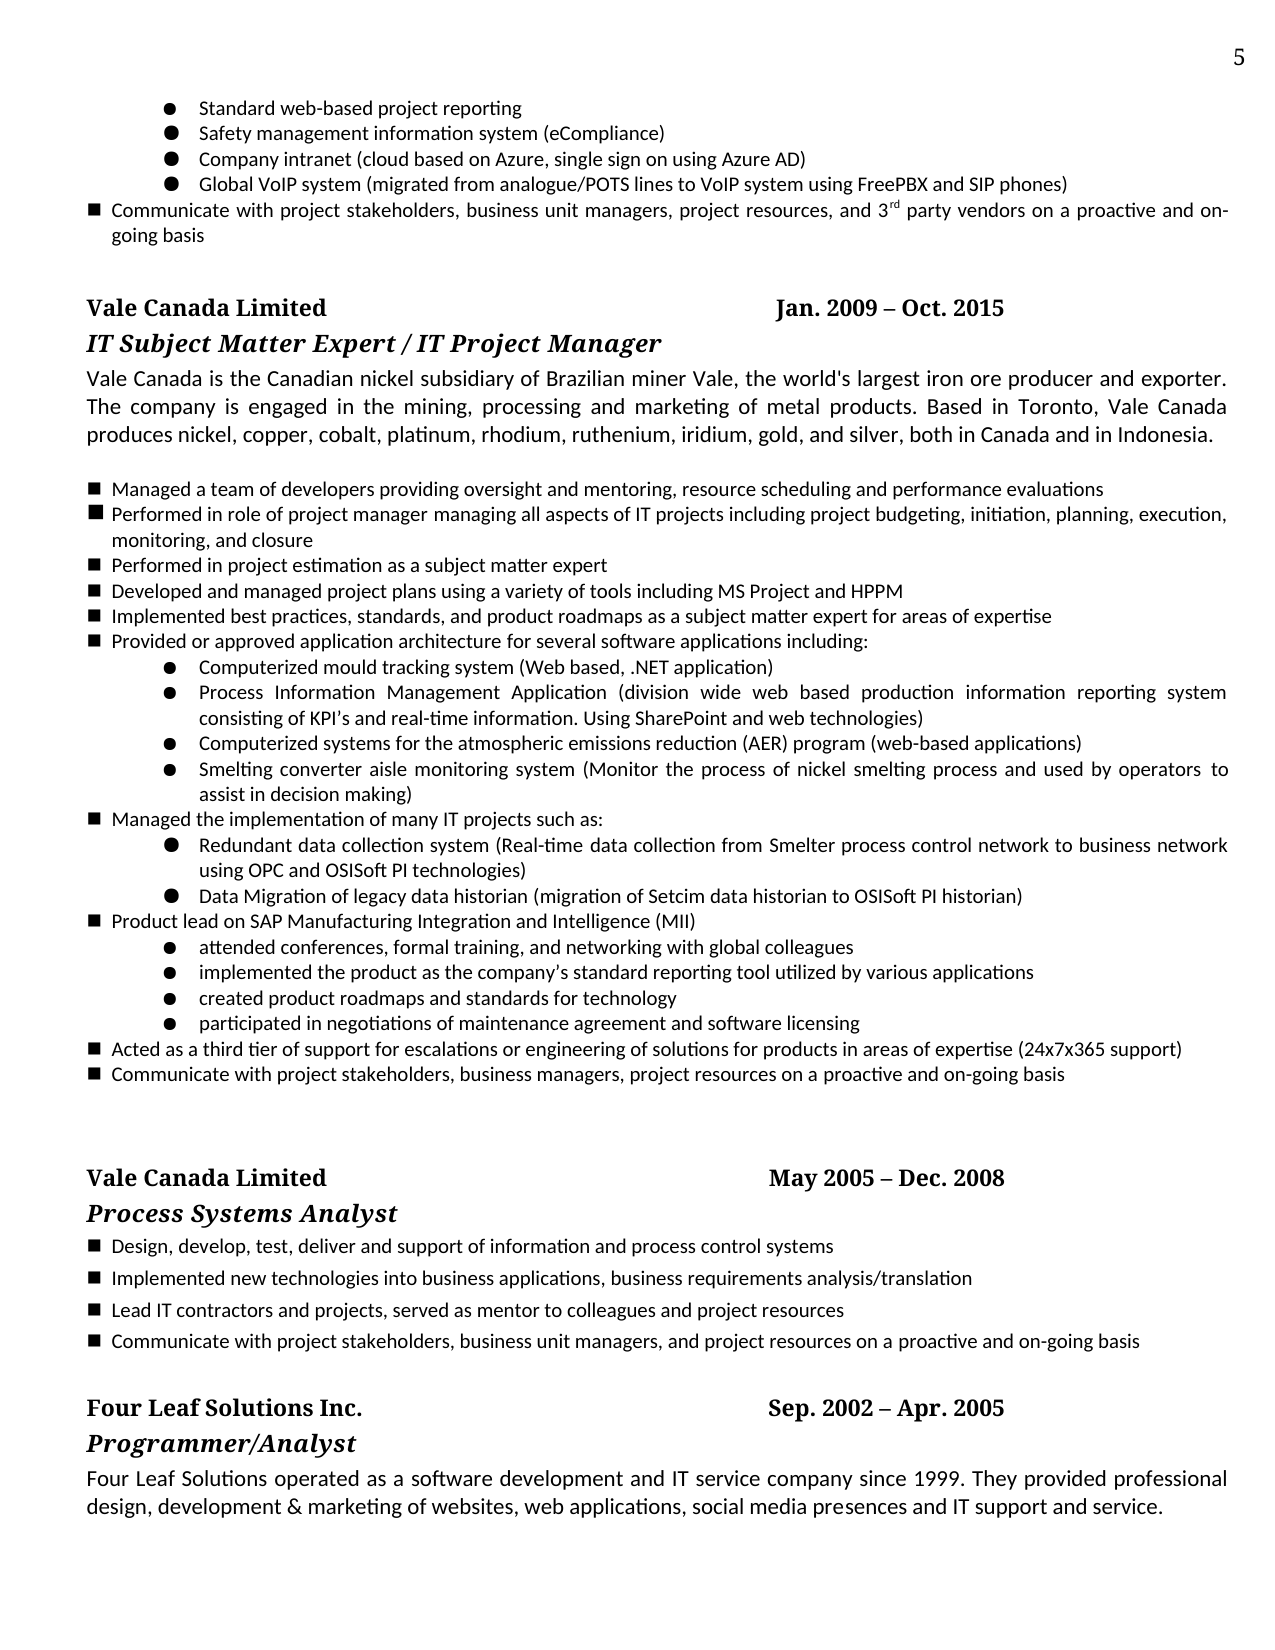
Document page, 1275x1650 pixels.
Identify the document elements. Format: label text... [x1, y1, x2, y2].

table_cell Guardian Microsystems 2023 - Present IT Support Specialist Established in 1999, Guardian is an IT managed service provider specializing in the design, implementation and maintenance of computer networks and information systems. Network and Systems Administration (Primarily remote based) Incident detection, response, and mitigation (cyber security) Evaluate systems and suggest improvements Document and implement best practices Collaborates and contributes information to teams Provide internal and end user support Product lead on endpoint protection Science North Feb. 2022 - Oct. 2022 Senior IT Manager Science North operates an interactive science centre and mine museum focusing principally on geology and mining history exhibitions. Science North is an agency of the government of Ontario and is a registered charitable organization. Developed and implemented short and long term IT strategic plans Responsible for leading, planning, organizing, and managing IT operations Responsible for managing user support Implemented an IT service management system Implemented an IT change management system Improved security posture CFMWS Jul. 2021 - Nov. 2021 Senior IT Manager/Project Director (Contract) Working on behalf of the Chief of the Defence Staff and under the authority of the Defence Minister, CFMWS is a partner in the Defence enterprise, operating under the Non-Public Property framework, expending Public and Non-Public funds. CFMWS is a separate agency of the Defence team. CFMWS offers programs and services to support the changing needs of the Canadian Armed Forces (CAF) by enhancing their mental, social, physical and financial wellbeing. Acted in role as a project director for an enterprise backup solution Acted in role as a project director for cloud migration of IT services Sofvie Inc. Sep. 2019 - Jul. 2020 Product & Service Supervisor Sofvie is a software and service organization focused on minimizing workplace hazards and aligning workplace culture using Risk and EHS Management Software to generate collaborative intelligence. This enhances communication and redefines hazard and risk management in the workplace by intelligently analyzing data gathered from the front-line. Built on industry 4.0, Sofvie creates an accessible point of reference which aids in critical decision making processes. Managed direct reports in various roles of product development and tiered support Supervised direct reports in tiered support and service of customers and internal staff Mentored direct reports in full stack software development languages and frameworks Acted as a subject matter expert on report development setting up a framework for the bulk conversion of previously developed reports to an open source solution Acted as a subject matter expert on application security (Secure API, XSS, SQL Injection, Access Control, Logging & Monitoring) Managed the development of a standardized product API for integration with other software systems such as ERP’s Managed the agile project development plan, acted as scrum master, and performed sprint planning using JIRA Contributed to definition and implementation of service desk processes and procedures such as service level agreements, escalation management, and the framework for 24x7 product support Acted as a liaison between business stakeholders, product support, development staff, and other cross-functional teams both onsite and in remote locations to identify any system/functional gaps, pro-actively monitoring environments for efficiency and continuous improvements Implemented Git as a source code control management system and implemented a standard repository strategy for core product and customizations Supervised direct reports in continuous delivery and continuous integration (CI/CD) of products (DevOps) Managed best practices and standards in the product development of a secure risk management system Advocated for storage and accessibility of all product and company documentation, including meeting minutes Lead product quality assurance and implementation of automated testing framework Lead the software development of a cloud-native product from a legacy application Participated in product hosting strategy using SaaS model (cloud, on premise, hybrid). Established hosting strategies with leading cloud providers including AWS, Microsoft Azure, IBM, and Digital Ocean for global product delivery Providing leadership, direction and coaching to develop skills and organizational capabilities to meet/exceed strategic goals and achieve business results Coordinate escalations to identify and address business requirements gaps and loop back with Product Owner, as required Documentation and review of the Service Level Agreements with stakeholders, ensuring adherence to defined SLAs through daily operational meetings Participating in finalizing training & development plans for employees, and continuous progress tracking Manage relationships and coordinate work between different teams at different locations, including relationships with all suppliers and subcontractors, monitor supplier and subcontractor progress and adherence to the contracts Implemented a standard collaboration system (Microsoft Teams) Communicate with product owner, project resources, and 3rd party vendors on a proactive and on-going basis TESC Contracting Company Ltd. & SWSE Athletic Teams Nov. 2015 – Jul. 2019 IT Manager Established in 1976, TESC Contracting Company Ltd. has evolved into a multi-trade construction services provider specializing in industrial projects and plant/facility maintenance. With offices in Sudbury, Ontario and Saskatoon, Saskatchewan, they primarily serve the Industrial, Infrastructure and Institutional markets in multiple regions. Defined and implemented IT strategic initiatives based upon the company’s annual strategic business plan Defined company growth objectives in partnership with the business Built trusting relationships with key stakeholders serving as an advisor of technologies to improve effectiveness Defined technology roadmaps and overall technology vision Drove collaboration across multiple teams, business units and phases, aligning IT Systems with business operations Managed projects including the assessment of requirements, provisions of functional deliverables, milestone planning, project closure, and lessons learned Managed comprehensive IT portfolio and IT projects with direct reports and 3rd party resources Employee management (hiring, mentoring, training) Managed a 24x7 IT service desk utilizing ITIL framework for incident and problem management Implemented service level agreements (SLA) and escalation management for IT services (24x7 support) Implemented an interactive IT metrics reporting dashboard Implemented internal IT processes and procedures Implemented cost saving solutions in IT and areas of business, new technologies, policies, procedures, and standards Implemented customized CRM solution for business using Salesforce with integration to other systems Assisted in the implementation of a point of sale system at the Sudbury arena Managed IT infrastructure including Servers – Linux and Windows Server based, cloud and on premise hosting Storage – SAN and cloud based storage Backups – On premise and cloud based backups Network – Firewalls, UTM, switches, routers, site to site VPNs, etc. Security systems – Building alarm systems, surveillance systems, keyless entry using IoT Managed software licensing and contracts for all IT and IT related systems including: ERP, CRM, sales, accounting, HR, safety, and software for lines of business such as estimating, scaffolding, and construction projects Modernization of legacy applications (Time tracking system, project reporting, inventory management, safety information system, and HRIS) Managed internal web hosting of company websites using Apache as well as domain and DNS record management Implemented a security risk management framework including management, operational and physical security Server room / infrastructure security Auditing Mobile device management (MDM) and data loss prevention (DLP) on COPE and BYOD devices (InTune & SimpleMDM) Information classification, password management Email and web security gateways Network intrusion and prevention systems Enterprise anti-virus, anti-malware, and anti-ransomware Security awareness training (email security, phishing, vishing, etc) Secured software applications and internally developed applications Provided leadership, planning and estimating, cost tracking, presentations, and communication of the following key IT projects: Digital transformation (paperless and digital workflows) Global enterprise wireless network (Unified company wireless network in branch offices and job sites using RADIUS) Standard video conferencing and collaboration system (Microsoft Teams) Inventory management systems (IT assets and specific business areas such as tool shop and scaffolding) Standard web-based project reporting Safety management information system (eCompliance) Company intranet (cloud based on Azure, single sign on using Azure AD) Global VoIP system (migrated from analogue/POTS lines to VoIP system using FreePBX and SIP phones) Communicate with project stakeholders, business unit managers, project resources, and 3rd party vendors on a proactive and on-going basis Vale Canada Limited Jan. 2009 – Oct. 2015 IT Subject Matter Expert / IT Project Manager Vale Canada is the Canadian nickel subsidiary of Brazilian miner Vale, the world's largest iron ore producer and exporter. The company is engaged in the mining, processing and marketing of metal products. Based in Toronto, Vale Canada produces nickel, copper, cobalt, platinum, rhodium, ruthenium, iridium, gold, and silver, both in Canada and in Indonesia. Managed a team of developers providing oversight and mentoring, resource scheduling and performance evaluations Performed in role of project manager managing all aspects of IT projects including project budgeting, initiation, planning, execution, monitoring, and closure Performed in project estimation as a subject matter expert Developed and managed project plans using a variety of tools including MS Project and HPPM Implemented best practices, standards, and product roadmaps as a subject matter expert for areas of expertise Provided or approved application architecture for several software applications including: Computerized mould tracking system (Web based, .NET application) Process Information Management Application (division wide web based production information reporting system consisting of KPI’s and real-time information. Using SharePoint and web technologies) Computerized systems for the atmospheric emissions reduction (AER) program (web-based applications) Smelting converter aisle monitoring system (Monitor the process of nickel smelting process and used by operators to assist in decision making) Managed the implementation of many IT projects such as: Redundant data collection system (Real-time data collection from Smelter process control network to business network using OPC and OSISoft PI technologies) Data Migration of legacy data historian (migration of Setcim data historian to OSISoft PI historian) Product lead on SAP Manufacturing Integration and Intelligence (MII) attended conferences, formal training, and networking with global colleagues implemented the product as the company’s standard reporting tool utilized by various applications created product roadmaps and standards for technology participated in negotiations of maintenance agreement and software licensing Acted as a third tier of support for escalations or engineering of solutions for products in areas of expertise (24x7x365 support) Communicate with project stakeholders, business managers, project resources on a proactive and on-going basis Vale Canada Limited May 2005 – Dec. 2008 Process Systems Analyst Design, develop, test, deliver and support of information and process control systems Implemented new technologies into business applications, business requirements analysis/translation Lead IT contractors and projects, served as mentor to colleagues and project resources Communicate with project stakeholders, business unit managers, and project resources on a proactive and on-going basis Four Leaf Solutions Inc. Sep. 2002 – Apr. 2005 Programmer/Analyst Four Leaf Solutions operated as a software development and IT service company since 1999. They provided professional design, development & marketing of websites, web applications, social media presences and IT support and service. Supervised and lead programming projects and initiatives Custom web and software application architecture and development (client/server apps, databases) using technologies including: HTML, CSS, JavaScript, C#, .NET, MVC, Perl, PHP, AJAX, Java, SQL Server, Oracle DB, MySQL, PostgreSQL, SharePoint Performed business requirements analysis, process mapping and data modeling Designed and developed solutions to meet design specifications and customer requirements Provided maintenance of software applications and third level support to customers Performed code optimization for software efficiency and performance Managed development standards Collaboration with testing teams to relay functionality and addressing testing issues, tools and testing defects Communicate project/work on a proactive and on-going basis Remote & on-site support technician (all aspects of networks, hardware, & software) Excellent written and oral communications skills, including technical writing skills Expertech Network Installation May 2000 – Jul. 2002 IS/IT Technical Support Analyst Expertech Network Installation is a major network infrastructure service provider for the wireline and wireless broadband technology market in Quebec and Ontario. Expertech is responsible for provisioning Bell Canada's networks. Software development (scripting, Perl, Delphi, JSP, PHP, Java, C/C++) Network Administration Remote & on-site support technician (all aspects of networks, hardware, & software) [75, 95, 1240, 1548]
table_cell [30, 95, 75, 1548]
